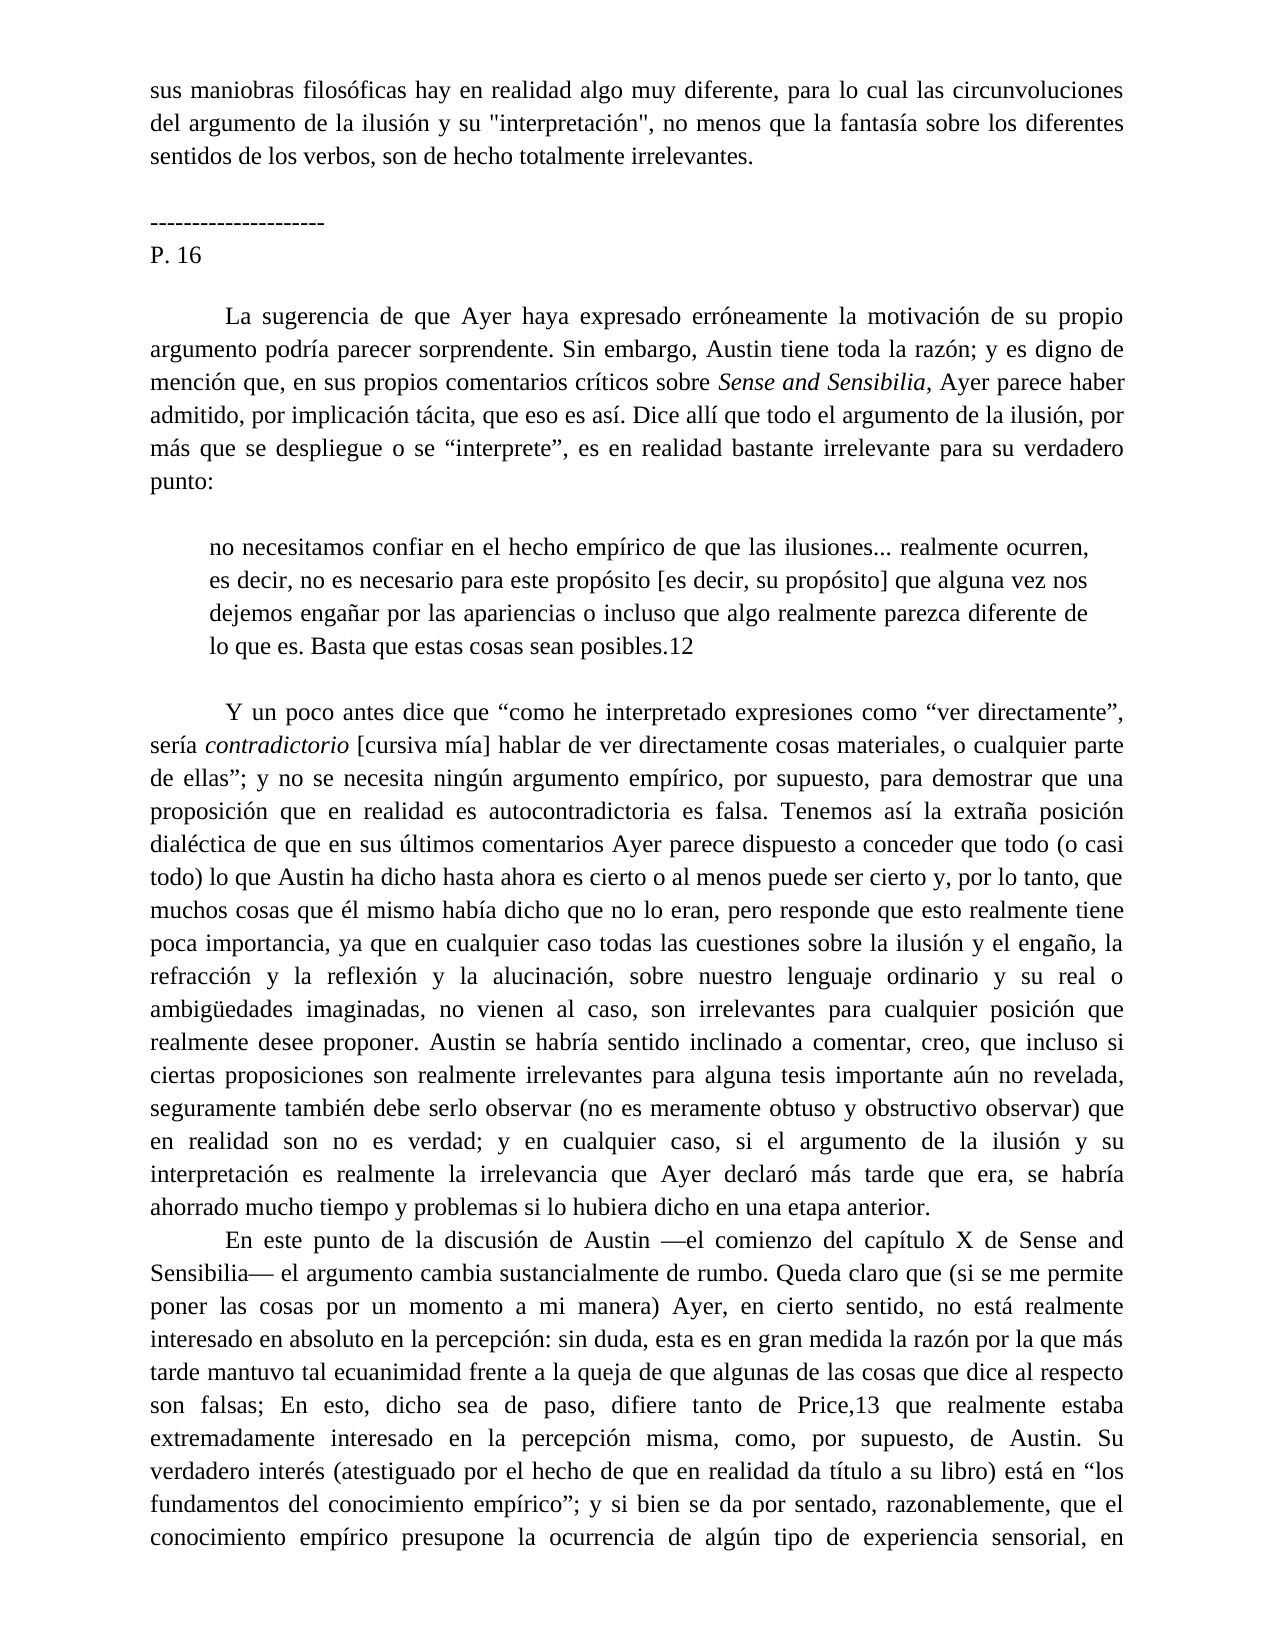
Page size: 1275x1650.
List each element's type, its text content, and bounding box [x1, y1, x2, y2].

text En este punto de la discusión de Austin —el comienzo del capítulo X de Sense and Sensibilia— el argumento cambia sustancialmente de rumbo. Queda claro que (si se me permite poner las cosas por un momento a mi manera) Ayer, en cierto sentido, no está realmente interesado en absoluto en la percepción: sin duda, esta es en gran medida la razón por la que más tarde mantuvo tal ecuanimidad frente a la queja de que algunas de las cosas que dice al respecto son falsas; En esto, dicho sea de paso, difiere tanto de Price,13 que realmente estaba extremadamente interesado en la percepción misma, como, por supuesto, de Austin. Su verdadero interés (atestiguado por el hecho de que en realidad da título a su libro) está en “los fundamentos del conocimiento empírico”; y si bien se da por sentado, razonablemente, que el conocimiento empírico presupone la ocurrencia de algún tipo de experiencia sensorial, en [150, 1225, 1125, 1551]
text no necesitamos confiar en el hecho empírico de que las ilusiones... realmente ocurren, es decir, no es necesario para este propósito [es decir, su propósito] que alguna vez nos dejemos engañar por las apariencias o incluso que algo realmente parezca diferente de lo que es. Basta que estas cosas sean posibles.12 [209, 532, 1089, 660]
text --------------------- [150, 207, 1125, 236]
text Y un poco antes dice que “como he interpretado expresiones como “ver directamente”, sería contradictorio [cursiva mía] hablar de ver directamente cosas materiales, o cualquier parte de ellas”; y no se necesita ningún argumento empírico, por supuesto, para demostrar que una proposición que en realidad es autocontradictoria es falsa. Tenemos así la extraña posición dialéctica de que en sus últimos comentarios Ayer parece dispuesto a conceder que todo (o casi todo) lo que Austin ha dicho hasta ahora es cierto o al menos puede ser cierto y, por lo tanto, que muchos cosas que él mismo había dicho que no lo eran, pero responde que esto realmente tiene poca importancia, ya que en cualquier caso todas las cuestiones sobre la ilusión y el engaño, la refracción y la reflexión y la alucinación, sobre nuestro lenguaje ordinario y su real o ambigüedades imaginadas, no vienen al caso, son irrelevantes para cualquier posición que realmente desee proponer. Austin se habría sentido inclinado a comentar, creo, que incluso si ciertas proposiciones son realmente irrelevantes para alguna tesis importante aún no revelada, seguramente también debe serlo observar (no es meramente obtuso y obstructivo observar) que en realidad son no es verdad; y en cualquier caso, si el argumento de la ilusión y su interpretación es realmente la irrelevancia que Ayer declaró más tarde que era, se habría ahorrado mucho tiempo y problemas si lo hubiera dicho en una etapa anterior. [150, 697, 1125, 1221]
text sus maniobras filosóficas hay en realidad algo muy diferente, para lo cual las circunvoluciones del argumento de la ilusión y su "interpretación", no menos que la fantasía sobre los diferentes sentidos de los verbos, son de hecho totalmente irrelevantes. [150, 75, 1125, 170]
text P. 16 [150, 240, 1125, 269]
text La sugerencia de que Ayer haya expresado erróneamente la motivación de su propio argumento podría parecer sorprendente. Sin embargo, Austin tiene toda la razón; y es digno de mención que, en sus propios comentarios críticos sobre Sense and Sensibilia, Ayer parece haber admitido, por implicación tácita, que eso es así. Dice allí que todo el argumento de la ilusión, por más que se despliegue o se “interprete”, es en realidad bastante irrelevante para su verdadero punto: [150, 301, 1125, 494]
